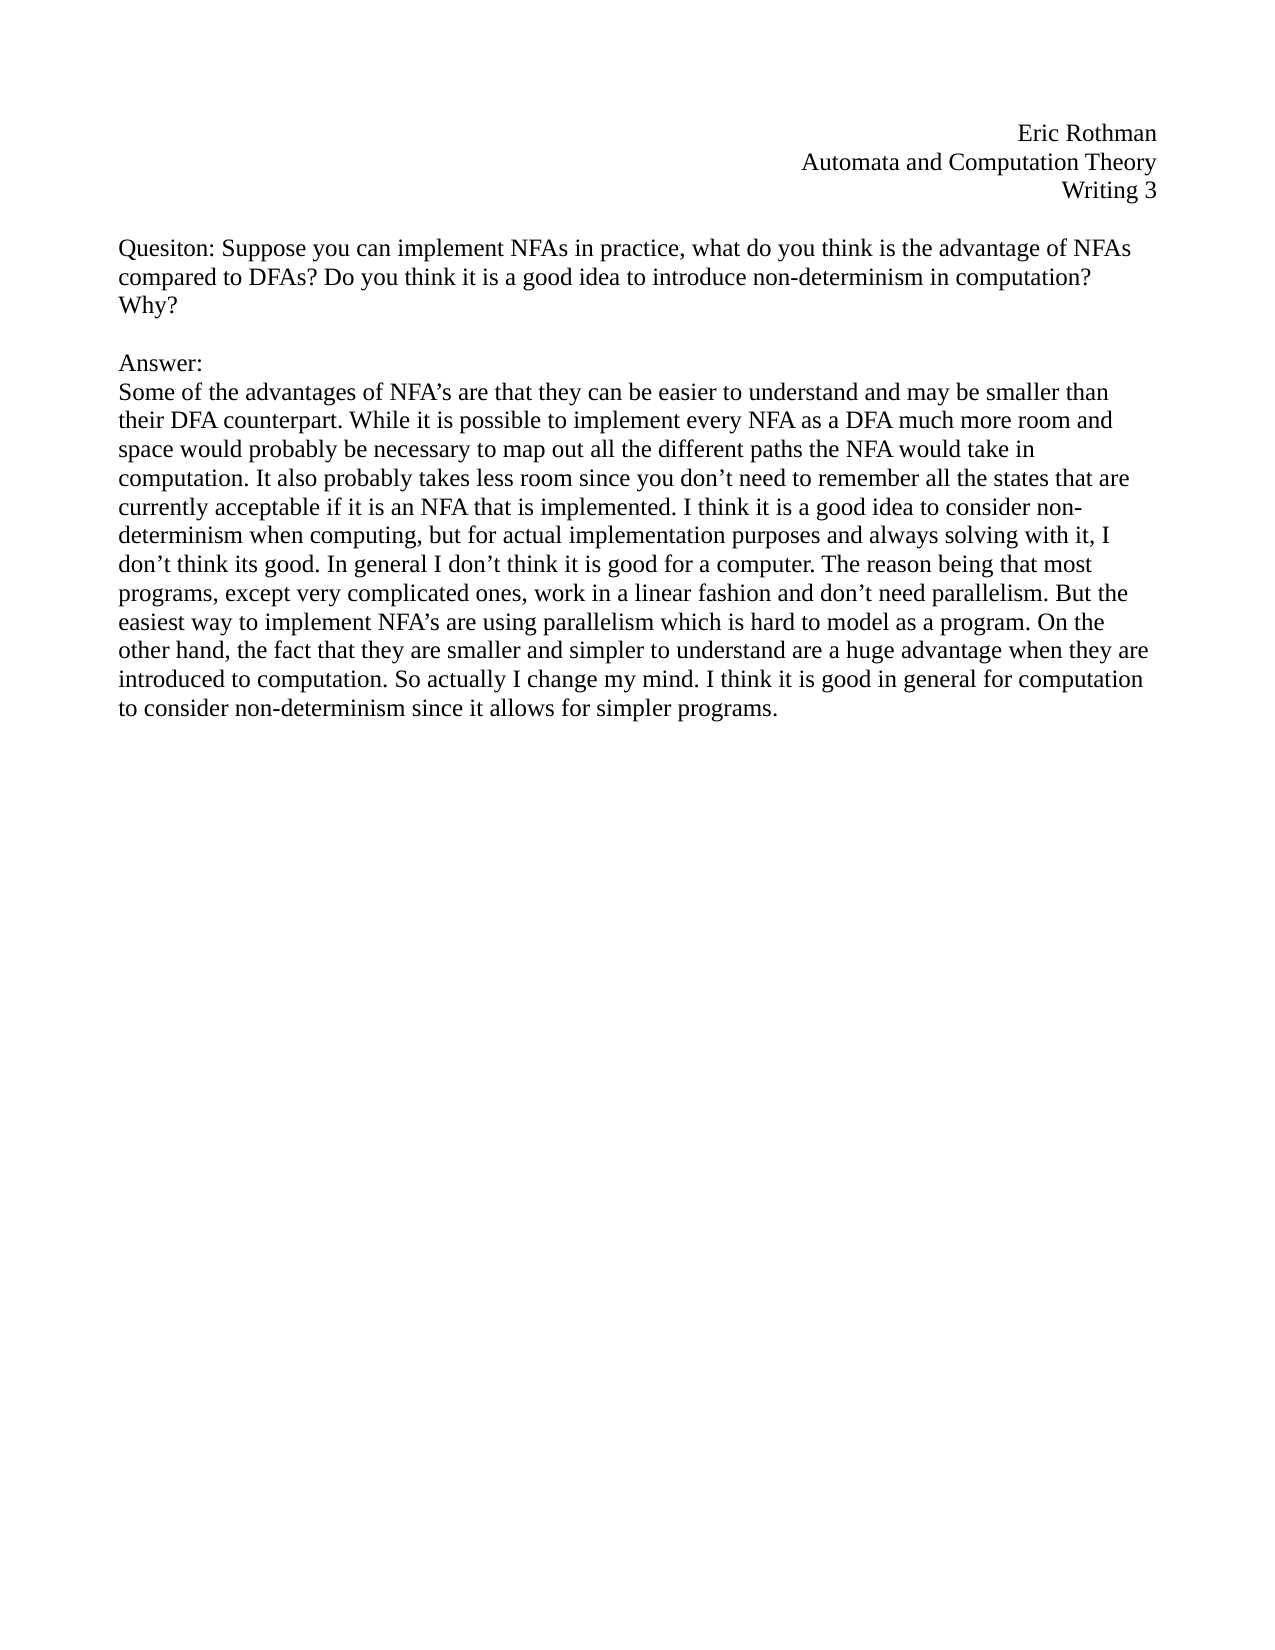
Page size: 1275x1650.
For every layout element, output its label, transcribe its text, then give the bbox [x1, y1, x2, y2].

text Answer: [118, 348, 1157, 377]
text Automata and Computation Theory [118, 147, 1157, 176]
text Eric Rothman [118, 118, 1157, 147]
text Writing 3 [118, 176, 1157, 204]
text Some of the advantages of NFA’s are that they can be easier to understand and may be smaller than their DFA counterpart. While it is possible to implement every NFA as a DFA much more room and space would probably be necessary to map out all the different paths the NFA would take in computation. It also probably takes less room since you don’t need to remember all the states that are currently acceptable if it is an NFA that is implemented. I think it is a good idea to consider non-determinism when computing, but for actual implementation purposes and always solving with it, I don’t think its good. In general I don’t think it is good for a computer. The reason being that most programs, except very complicated ones, work in a linear fashion and don’t need parallelism. But the easiest way to implement NFA’s are using parallelism which is hard to model as a program. On the other hand, the fact that they are smaller and simpler to understand are a huge advantage when they are introduced to computation. So actually I change my mind. I think it is good in general for computation to consider non-determinism since it allows for simpler programs. [118, 377, 1157, 722]
text Quesiton: Suppose you can implement NFAs in practice, what do you think is the advantage of NFAs compared to DFAs? Do you think it is a good idea to introduce non-determinism in computation? Why? [118, 233, 1157, 319]
